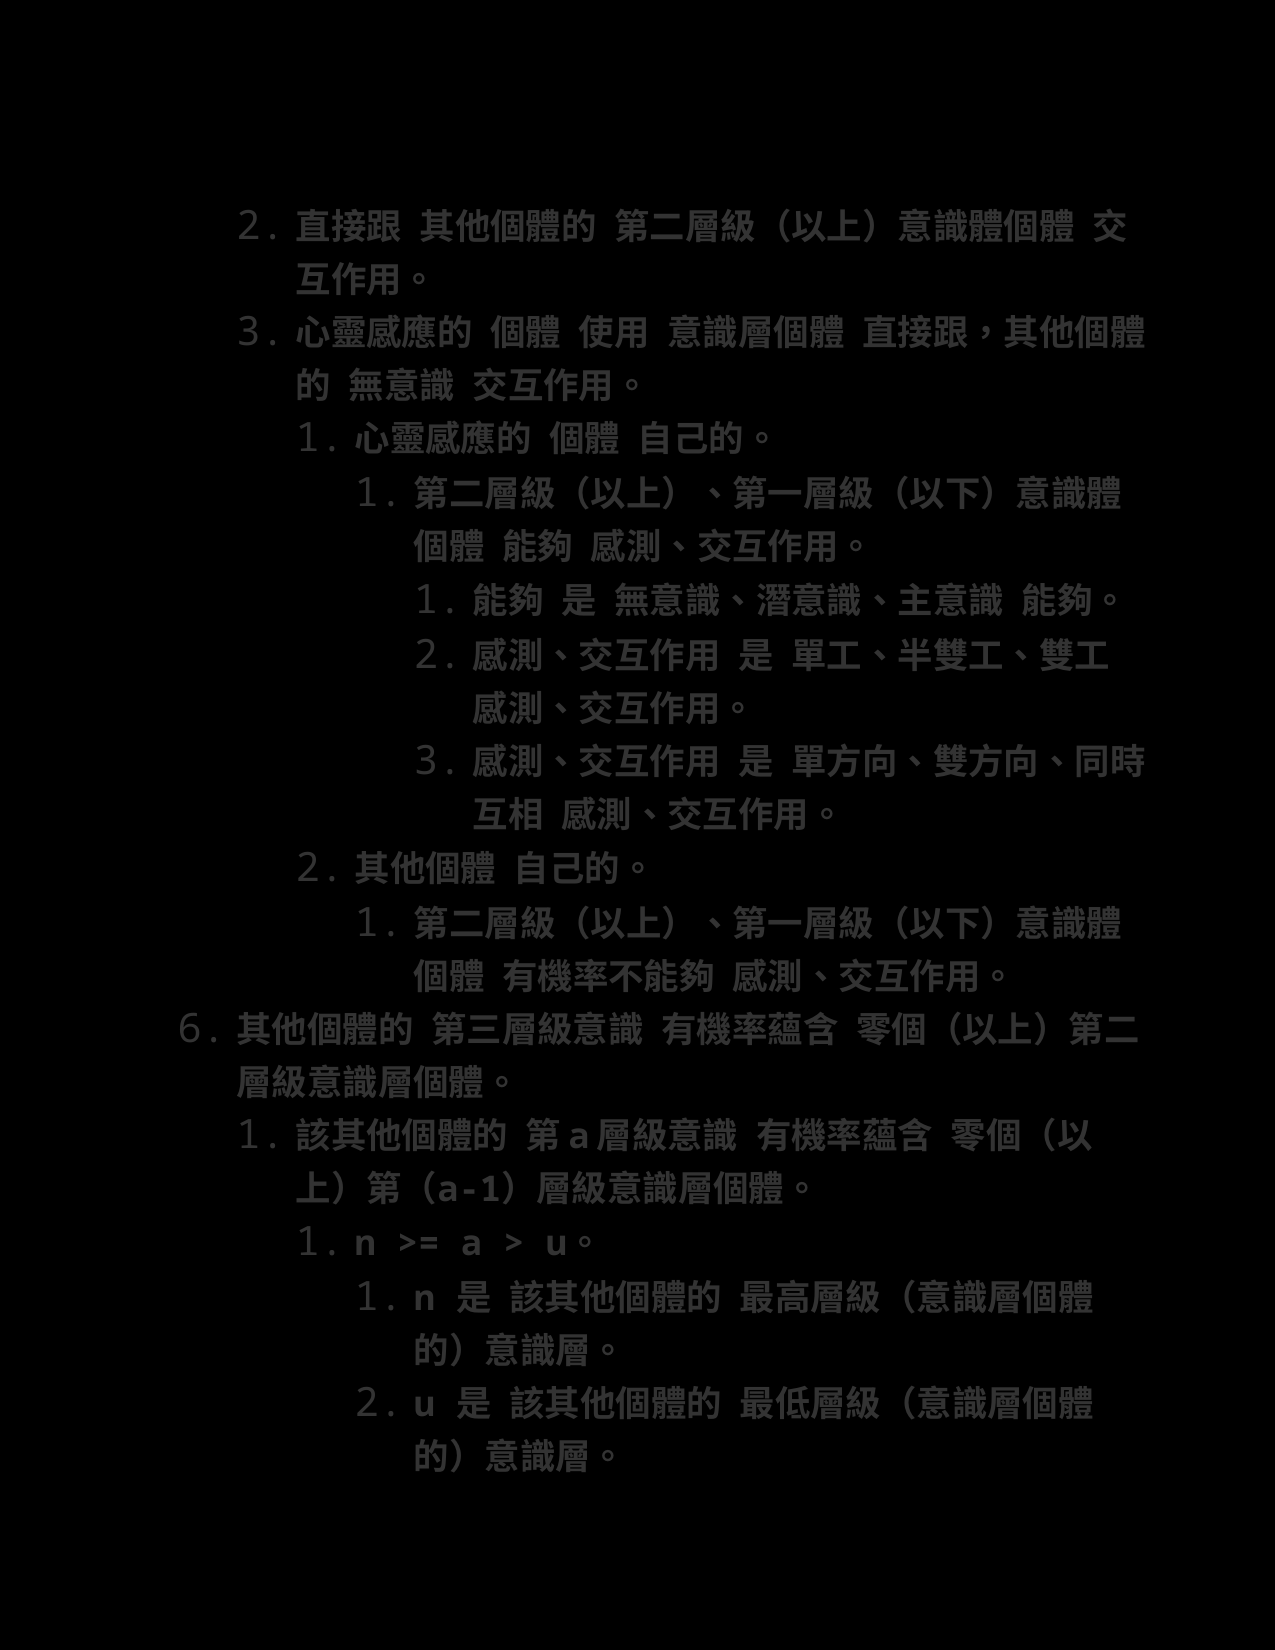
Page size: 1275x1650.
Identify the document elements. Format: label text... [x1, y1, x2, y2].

list 心靈感應的 個體 使用 意識層個體 直接跟，其他個體的 無意識 交互作用。 [236, 302, 1157, 408]
list u 是 該其他個體的 最低層級（意識層個體的）意識層。 [354, 1373, 1157, 1480]
list 其他個體的 第三層級意識 有機率蘊含 零個（以上）第二層級意識層個體。 [177, 999, 1157, 1106]
list 能夠 是 無意識、潛意識、主意識 能夠。 [413, 570, 1157, 625]
list 第二層級（以上）、第一層級（以下）意識體個體 能夠 感測、交互作用。 [354, 464, 1157, 570]
list 感測、交互作用 是 單方向、雙方向、同時互相 感測、交互作用。 [413, 731, 1157, 838]
list 心靈感應的 個體 自己的。 [295, 408, 1157, 464]
list 第二層級（以上）、第一層級（以下）意識體個體 有機率不能夠 感測、交互作用。 [354, 893, 1157, 999]
list 其他個體 自己的。 [295, 838, 1157, 893]
list 感測、交互作用 是 單工、半雙工、雙工 感測、交互作用。 [413, 625, 1157, 731]
list n >= a > u。 [295, 1212, 1157, 1267]
list 直接跟 其他個體的 第二層級（以上）意識體個體 交互作用。 [236, 196, 1157, 302]
list 該其他個體的 第a層級意識 有機率蘊含 零個（以上）第（a-1）層級意識層個體。 [236, 1106, 1157, 1212]
list n 是 該其他個體的 最高層級（意識層個體的）意識層。 [354, 1267, 1157, 1373]
